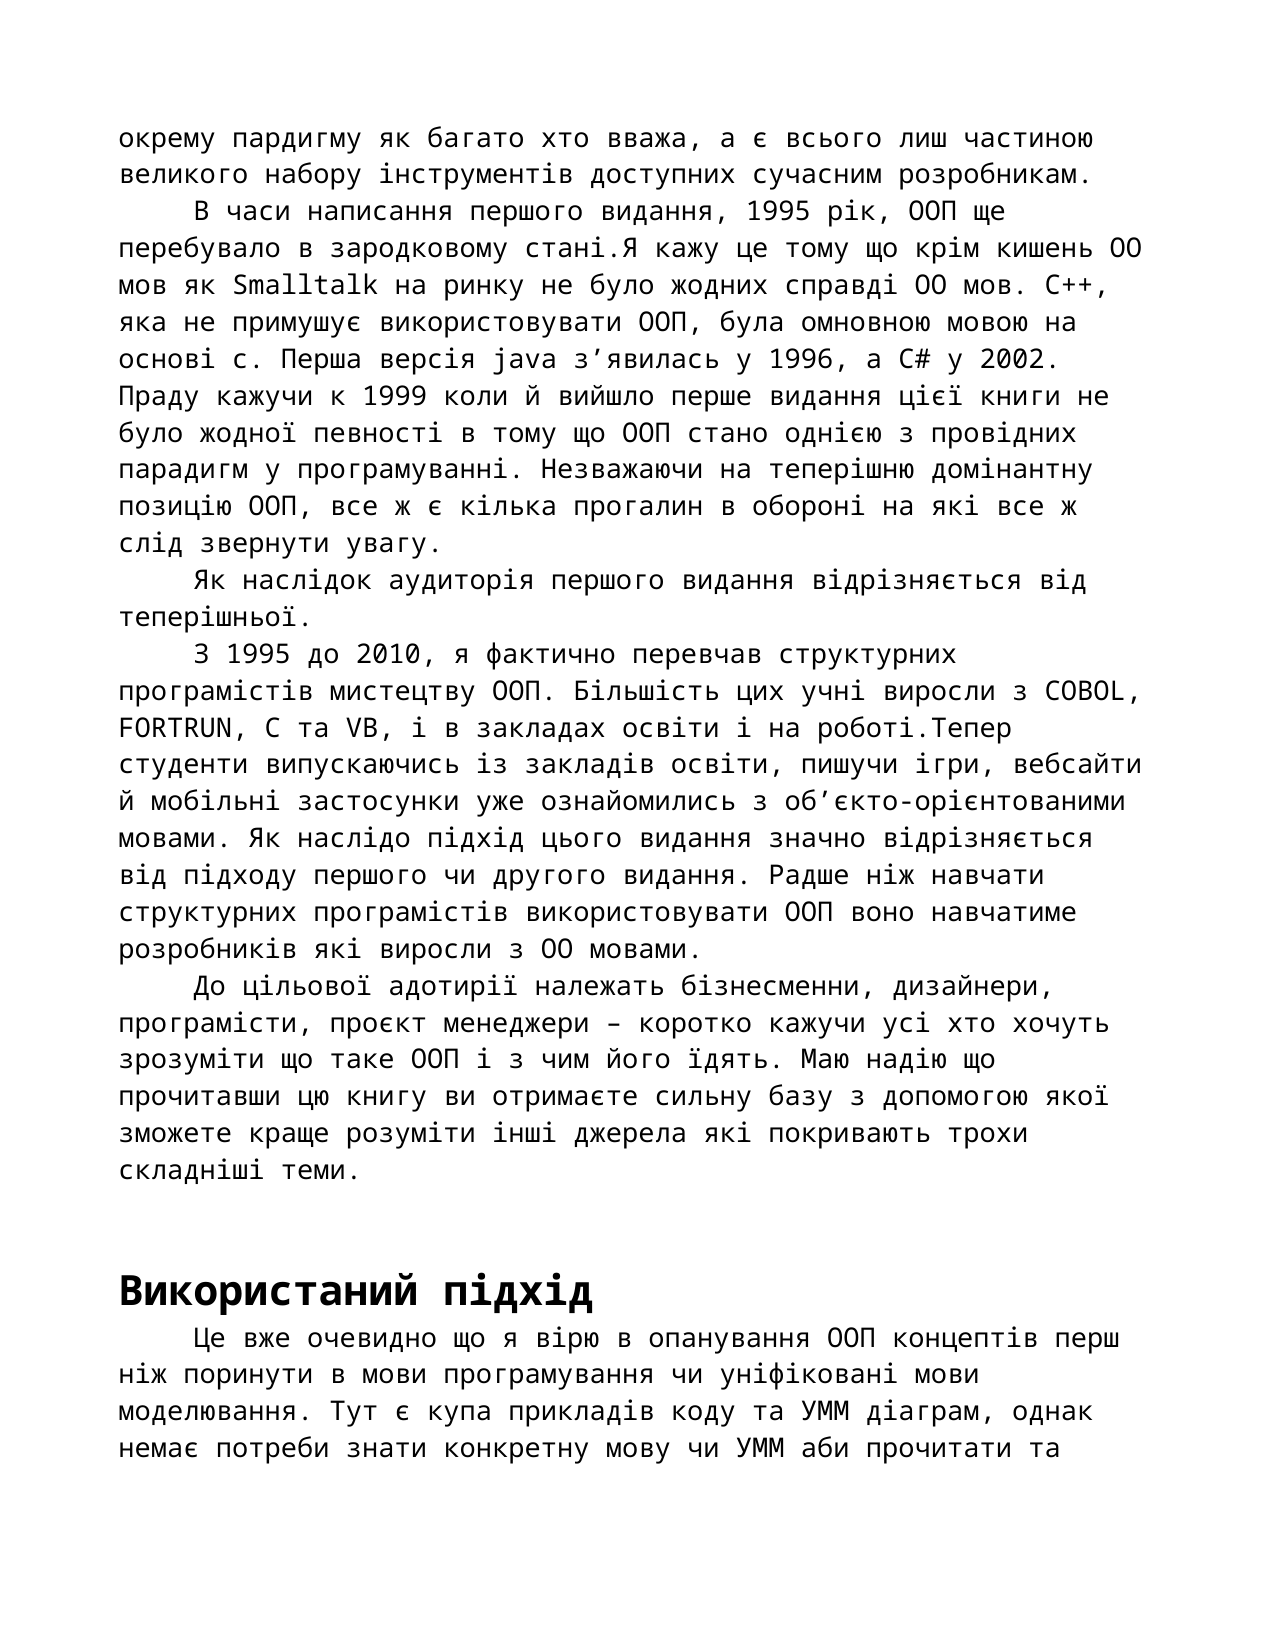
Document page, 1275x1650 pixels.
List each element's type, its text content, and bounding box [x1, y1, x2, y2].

text До цільової адотирії належать бізнесменни, дизайнери, програмісти, проєкт менеджери – коротко кажучи усі хто хочуть зрозуміти що таке ООП і з чим його їдять. Маю надію що прочитавши цю книгу ви отримаєте сильну базу з допомогою якої зможете краще розуміти інші джерела які покривають трохи складніші теми. [118, 966, 1157, 1187]
text Це вже очевидно що я вірю в опанування ООП концептів перш ніж поринути в мови програмування чи уніфіковані мови моделювання. Тут є купа прикладів коду та УММ діаграм, однак немає потреби знати конкретну мову чи УММ аби прочитати та [118, 1318, 1157, 1466]
text Використаний підхід [118, 1261, 1157, 1318]
text В часи написання першого видання, 1995 рік, ООП ще перебувало в зародковому стані.Я кажу це тому що крім кишень ОО мов як Smalltalk на ринку не було жодних справді ОО мов. С++, яка не примушує використовувати ООП, була омновною мовою на основі с. Перша версія java з’явилась у 1996, а C# у 2002. Праду кажучи к 1999 коли й вийшло перше видання цієї книги не було жодної певності в тому що ООП стано однією з провідних парадигм у програмуванні. Незважаючи на теперішню домінантну позицію ООП, все ж є кілька прогалин в обороні на які все ж слід звернути увагу. [118, 192, 1157, 561]
text Як наслідок аудиторія першого видання відрізняється від теперішньої. [118, 561, 1157, 634]
text окрему пардигму як багато хто вважа, а є всього лиш частиною великого набору інструментів доступних сучасним розробникам. [118, 118, 1157, 192]
text З 1995 до 2010, я фактично перевчав структурних програмістів мистецтву ООП. Більшість цих учні виросли з COBOL, FORTRUN, C та VB, і в закладах освіти і на роботі.Тепер студенти випускаючись із закладів освіти, пишучи ігри, вебсайти й мобільні застосунки уже ознайомились з об’єкто-орієнтованими мовами. Як наслідо підхід цього видання значно відрізняється від підходу першого чи другого видання. Радше ніж навчати структурних програмістів використовувати ООП воно навчатиме розробників які виросли з ОО мовами. [118, 634, 1157, 966]
